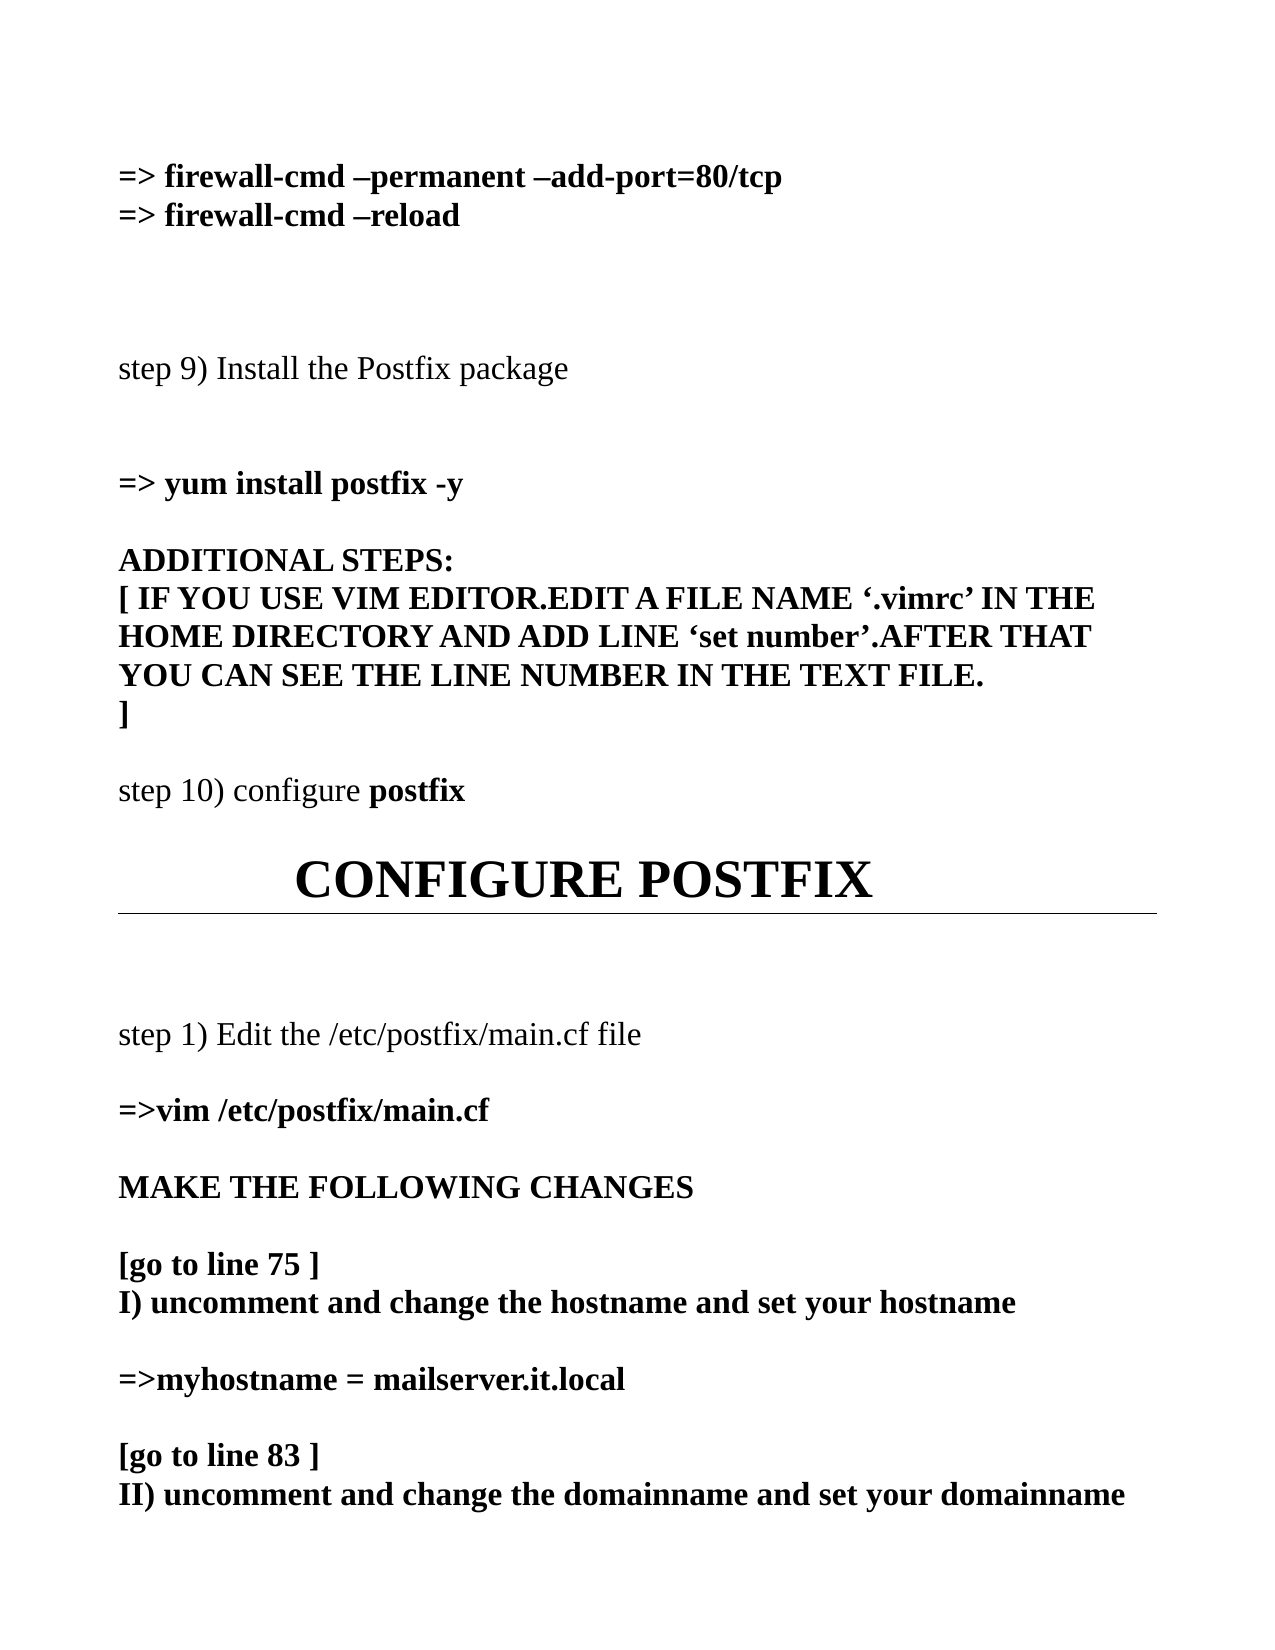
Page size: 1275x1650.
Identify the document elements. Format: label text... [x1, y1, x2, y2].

text ADDITIONAL STEPS: [118, 540, 1157, 578]
text step 1) Edit the /etc/postfix/main.cf file [118, 1014, 1157, 1052]
text step 10) configure postfix [118, 770, 1157, 808]
text step 9) Install the Postfix package [118, 348, 1157, 386]
text CONFIGURE POSTFIX [118, 846, 1157, 913]
text [ IF YOU USE VIM EDITOR.EDIT A FILE NAME ‘.vimrc’ IN THE HOME DIRECTORY AND ADD LINE ‘set number’.AFTER THAT YOU CAN SEE THE LINE NUMBER IN THE TEXT FILE. [118, 578, 1157, 693]
text =>myhostname = mailserver.it.local [118, 1359, 1157, 1397]
text MAKE THE FOLLOWING CHANGES [118, 1167, 1157, 1206]
text => firewall-cmd –permanent –add-port=80/tcp [118, 156, 1157, 195]
text II) uncomment and change the domainname and set your domainname [118, 1474, 1157, 1512]
text ] [118, 693, 1157, 731]
text [go to line 75 ] [118, 1244, 1157, 1282]
text => firewall-cmd –reload [118, 195, 1157, 233]
text I) uncomment and change the hostname and set your hostname [118, 1282, 1157, 1321]
text => yum install postfix -y [118, 463, 1157, 501]
text =>vim /etc/postfix/main.cf [118, 1091, 1157, 1129]
text [go to line 83 ] [118, 1436, 1157, 1474]
